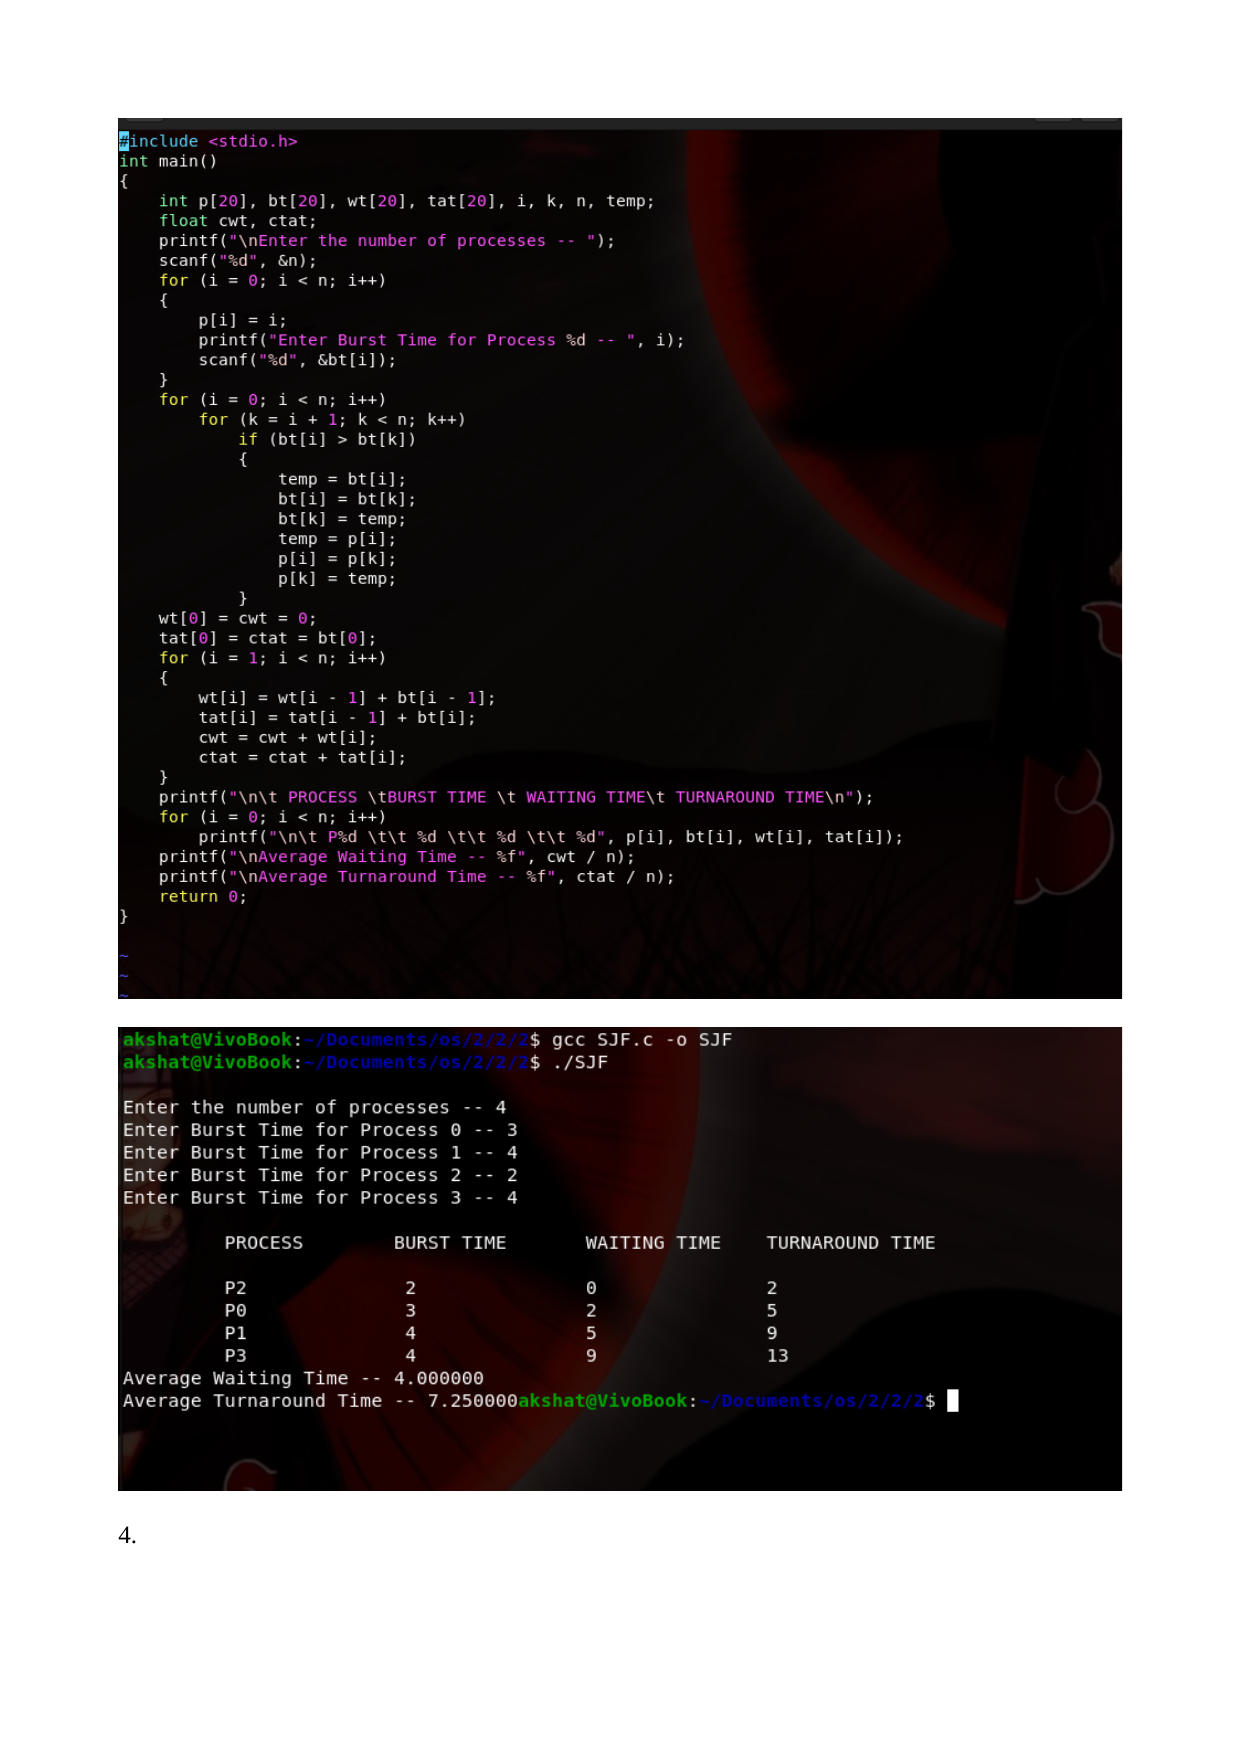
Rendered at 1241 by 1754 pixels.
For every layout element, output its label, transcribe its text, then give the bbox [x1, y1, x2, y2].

text 4. [118, 1520, 1122, 1548]
picture [118, 118, 1123, 999]
picture [118, 1027, 1123, 1491]
